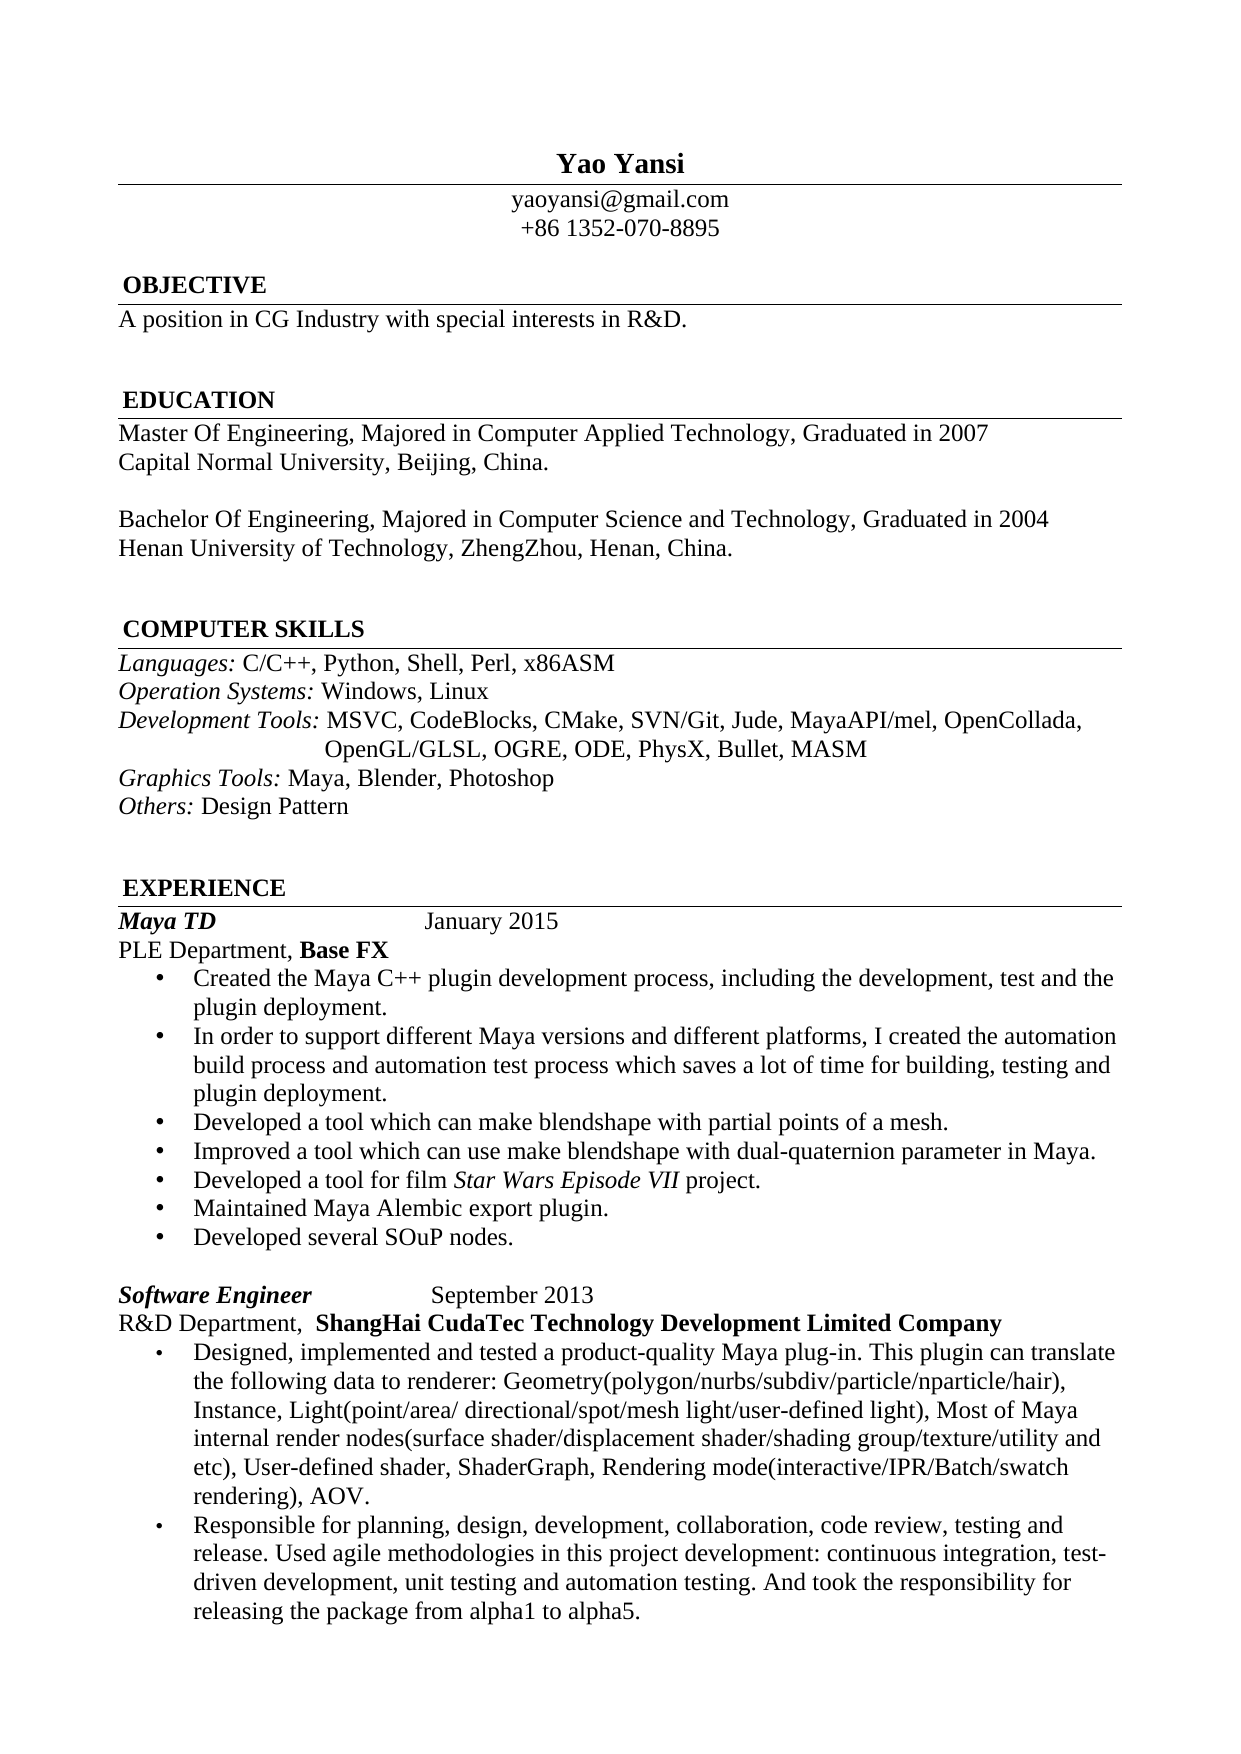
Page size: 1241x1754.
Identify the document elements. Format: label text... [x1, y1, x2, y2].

text Software Engineer September 2013 [118, 1280, 1122, 1308]
text EDUCATION [118, 381, 1122, 418]
text +86 1352-070-8895 [118, 213, 1122, 242]
list Responsible for planning, design, development, collaboration, code review, testing and release. Used agile methodologies in this project development: continuous integration, test-driven development, unit testing and automation testing. And took the responsibility for releasing the package from alpha1 to alpha5. [156, 1510, 1122, 1625]
text R&D Department, ShangHai CudaTec Technology Development Limited Company [118, 1308, 1122, 1337]
text Capital Normal University, Beijing, China. [118, 447, 1122, 476]
list Designed, implemented and tested a product-quality Maya plug-in. This plugin can translate the following data to renderer: Geometry(polygon/nurbs/subdiv/particle/nparticle/hair), Instance, Light(point/area/ directional/spot/mesh light/user-defined light), Most of Maya internal render nodes(surface shader/displacement shader/shading group/texture/utility and etc), User-defined shader, ShaderGraph, Rendering mode(interactive/IPR/Batch/swatch rendering), AOV. [156, 1337, 1122, 1510]
text Development Tools: MSVC, CodeBlocks, CMake, SVN/Git, Jude, MayaAPI/mel, OpenCollada, OpenGL/GLSL, OGRE, ODE, PhysX, Bullet, MASM [118, 705, 1122, 763]
text Henan University of Technology, ZhengZhou, Henan, China. [118, 533, 1122, 562]
text A position in CG Industry with special interests in R&D. [118, 305, 1122, 332]
list Developed several SOuP nodes. [156, 1222, 1122, 1251]
text Others: Design Pattern [118, 791, 1122, 820]
list Maintained Maya Alembic export plugin. [156, 1193, 1122, 1222]
text Languages: C/C++, Python, Shell, Perl, x86ASM [118, 649, 1122, 676]
text EXPERIENCE [118, 868, 1122, 906]
list Developed a tool for film Star Wars Episode VII project. [156, 1165, 1122, 1193]
list Improved a tool which can use make blendshape with dual-quaternion parameter in Maya. [156, 1136, 1122, 1165]
text Operation Systems: Windows, Linux [118, 676, 1122, 705]
text OBJECTIVE [118, 266, 1122, 304]
list Created the Maya C++ plugin development process, including the development, test and the plugin deployment. [156, 963, 1122, 1021]
text Master Of Engineering, Majored in Computer Applied Technology, Graduated in 2007 [118, 419, 1122, 447]
list Developed a tool which can make blendshape with partial points of a mesh. [156, 1107, 1122, 1136]
text Graphics Tools: Maya, Blender, Photoshop [118, 763, 1122, 791]
text yaoyansi@gmail.com [118, 185, 1122, 213]
text PLE Department, Base FX [118, 935, 1122, 963]
list In order to support different Maya versions and different platforms, I created the automation build process and automation test process which saves a lot of time for building, testing and plugin deployment. [156, 1021, 1122, 1107]
text Bachelor Of Engineering, Majored in Computer Science and Technology, Graduated in 2004 [118, 504, 1122, 533]
text COMPUTER SKILLS [118, 610, 1122, 648]
text Maya TD January 2015 [118, 907, 1122, 935]
text Yao Yansi [118, 142, 1122, 184]
